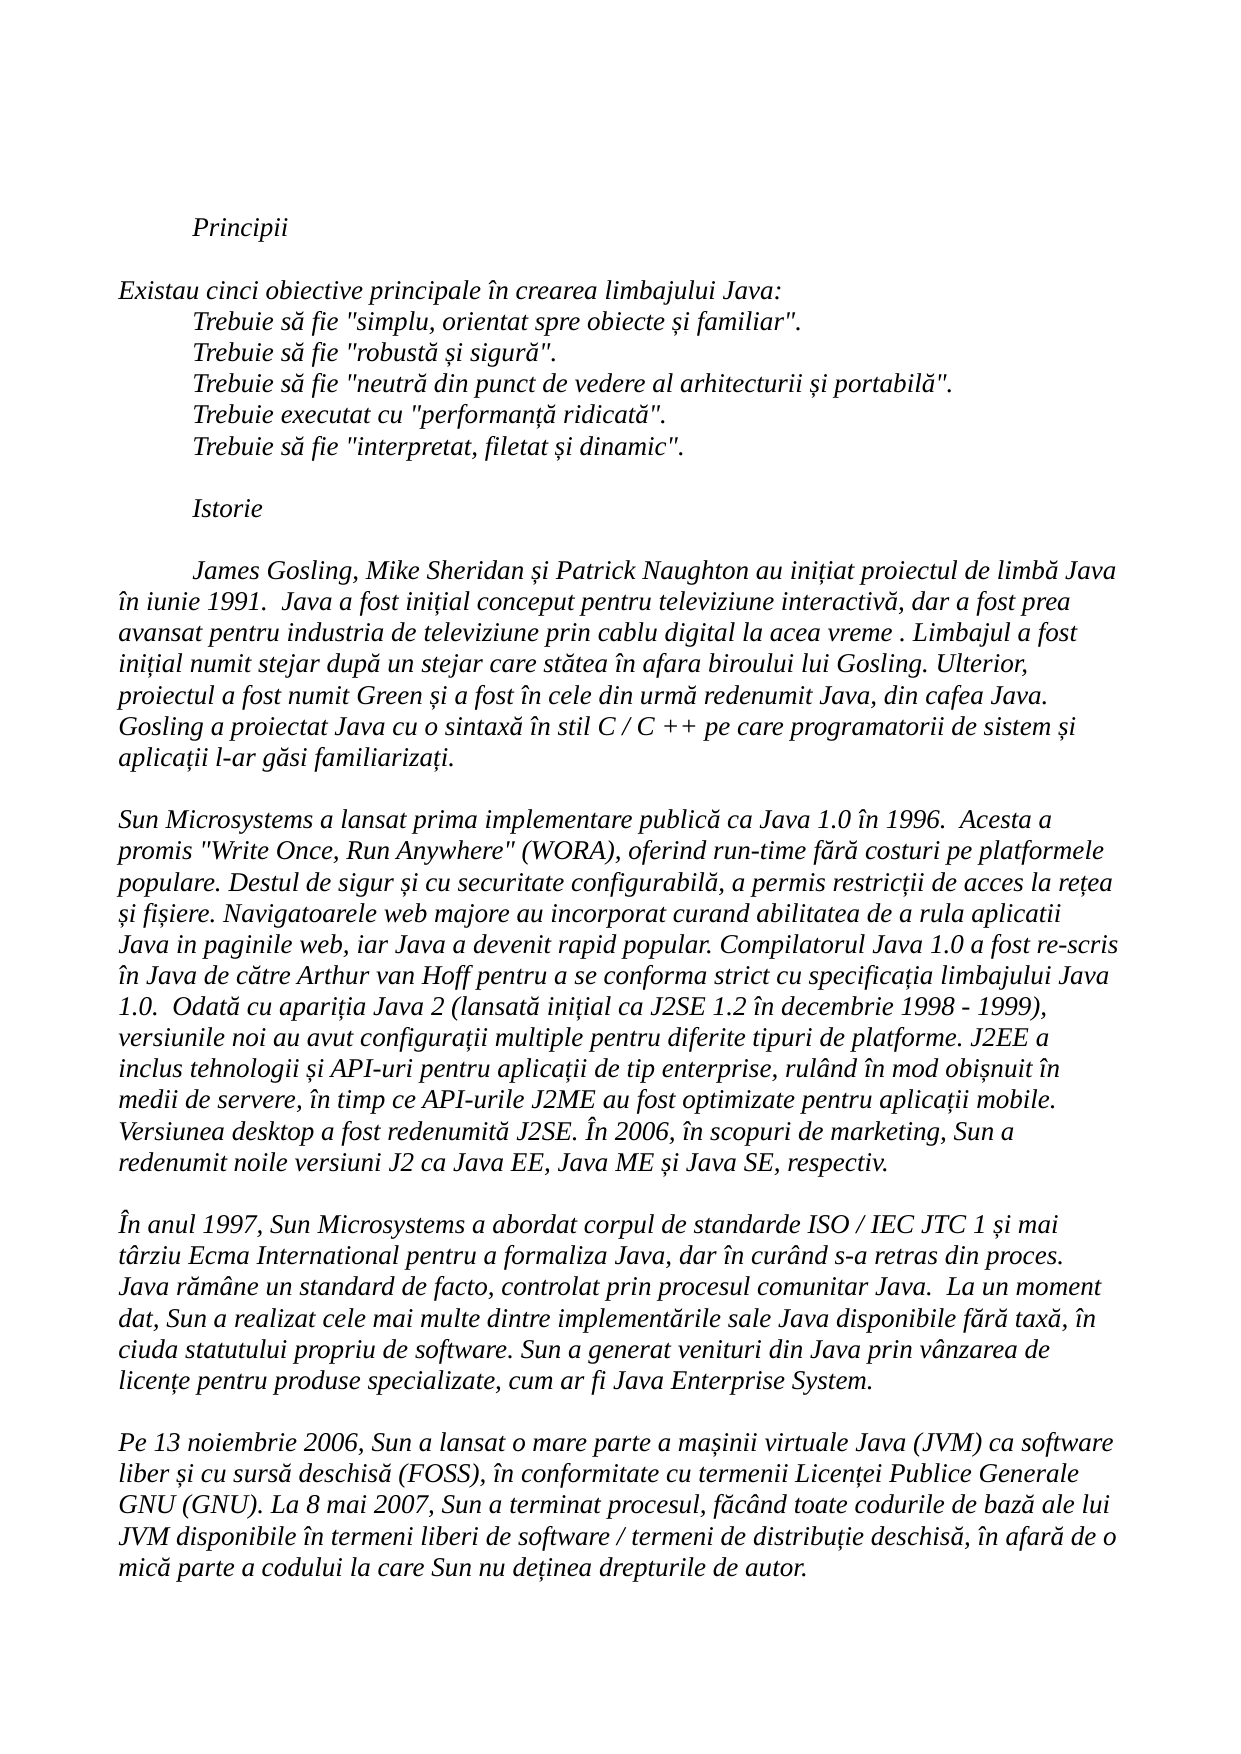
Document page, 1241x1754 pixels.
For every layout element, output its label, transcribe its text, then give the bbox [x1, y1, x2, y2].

text Istorie [118, 492, 1122, 523]
text Pe 13 noiembrie 2006, Sun a lansat o mare parte a mașinii virtuale Java (JVM) ca software liber și cu sursă deschisă (FOSS), în conformitate cu termenii Licenței Publice Generale GNU (GNU). La 8 mai 2007, Sun a terminat procesul, făcând toate codurile de bază ale lui JVM disponibile în termeni liberi de software / termeni de distribuție deschisă, în afară de o mică parte a codului la care Sun nu deținea drepturile de autor. [118, 1426, 1122, 1582]
text Principii [118, 212, 1122, 243]
text Sun Microsystems a lansat prima implementare publică ca Java 1.0 în 1996. Acesta a promis "Write Once, Run Anywhere" (WORA), oferind run-time fără costuri pe platformele populare. Destul de sigur și cu securitate configurabilă, a permis restricții de acces la rețea și fișiere. Navigatoarele web majore au incorporat curand abilitatea de a rula aplicatii Java in paginile web, iar Java a devenit rapid popular. Compilatorul Java 1.0 a fost re-scris în Java de către Arthur van Hoff pentru a se conforma strict cu specificația limbajului Java 1.0. Odată cu apariția Java 2 (lansată inițial ca J2SE 1.2 în decembrie 1998 - 1999), versiunile noi au avut configurații multiple pentru diferite tipuri de platforme. J2EE a inclus tehnologii și API-uri pentru aplicații de tip enterprise, rulând în mod obișnuit în medii de servere, în timp ce API-urile J2ME au fost optimizate pentru aplicații mobile. Versiunea desktop a fost redenumită J2SE. În 2006, în scopuri de marketing, Sun a redenumit noile versiuni J2 ca Java EE, Java ME și Java SE, respectiv. [118, 803, 1122, 1177]
text James Gosling, Mike Sheridan și Patrick Naughton au inițiat proiectul de limbă Java în iunie 1991. Java a fost inițial conceput pentru televiziune interactivă, dar a fost prea avansat pentru industria de televiziune prin cablu digital la acea vreme . Limbajul a fost inițial numit stejar după un stejar care stătea în afara biroului lui Gosling. Ulterior, proiectul a fost numit Green și a fost în cele din urmă redenumit Java, din cafea Java. Gosling a proiectat Java cu o sintaxă în stil C / C ++ pe care programatorii de sistem și aplicații l-ar găsi familiarizați. [118, 554, 1122, 772]
text În anul 1997, Sun Microsystems a abordat corpul de standarde ISO / IEC JTC 1 și mai târziu Ecma International pentru a formaliza Java, dar în curând s-a retras din proces. Java rămâne un standard de facto, controlat prin procesul comunitar Java. La un moment dat, Sun a realizat cele mai multe dintre implementările sale Java disponibile fără taxă, în ciuda statutului propriu de software. Sun a generat venituri din Java prin vânzarea de licențe pentru produse specializate, cum ar fi Java Enterprise System. [118, 1208, 1122, 1395]
text Trebuie să fie "simplu, orientat spre obiecte și familiar". [118, 305, 1122, 336]
text Trebuie să fie "interpretat, filetat și dinamic". [118, 429, 1122, 461]
text Trebuie să fie "robustă și sigură". [118, 336, 1122, 367]
text Trebuie să fie "neutră din punct de vedere al arhitecturii și portabilă". [118, 367, 1122, 398]
text Trebuie executat cu "performanță ridicată". [118, 398, 1122, 429]
text Existau cinci obiective principale în crearea limbajului Java: [118, 274, 1122, 305]
